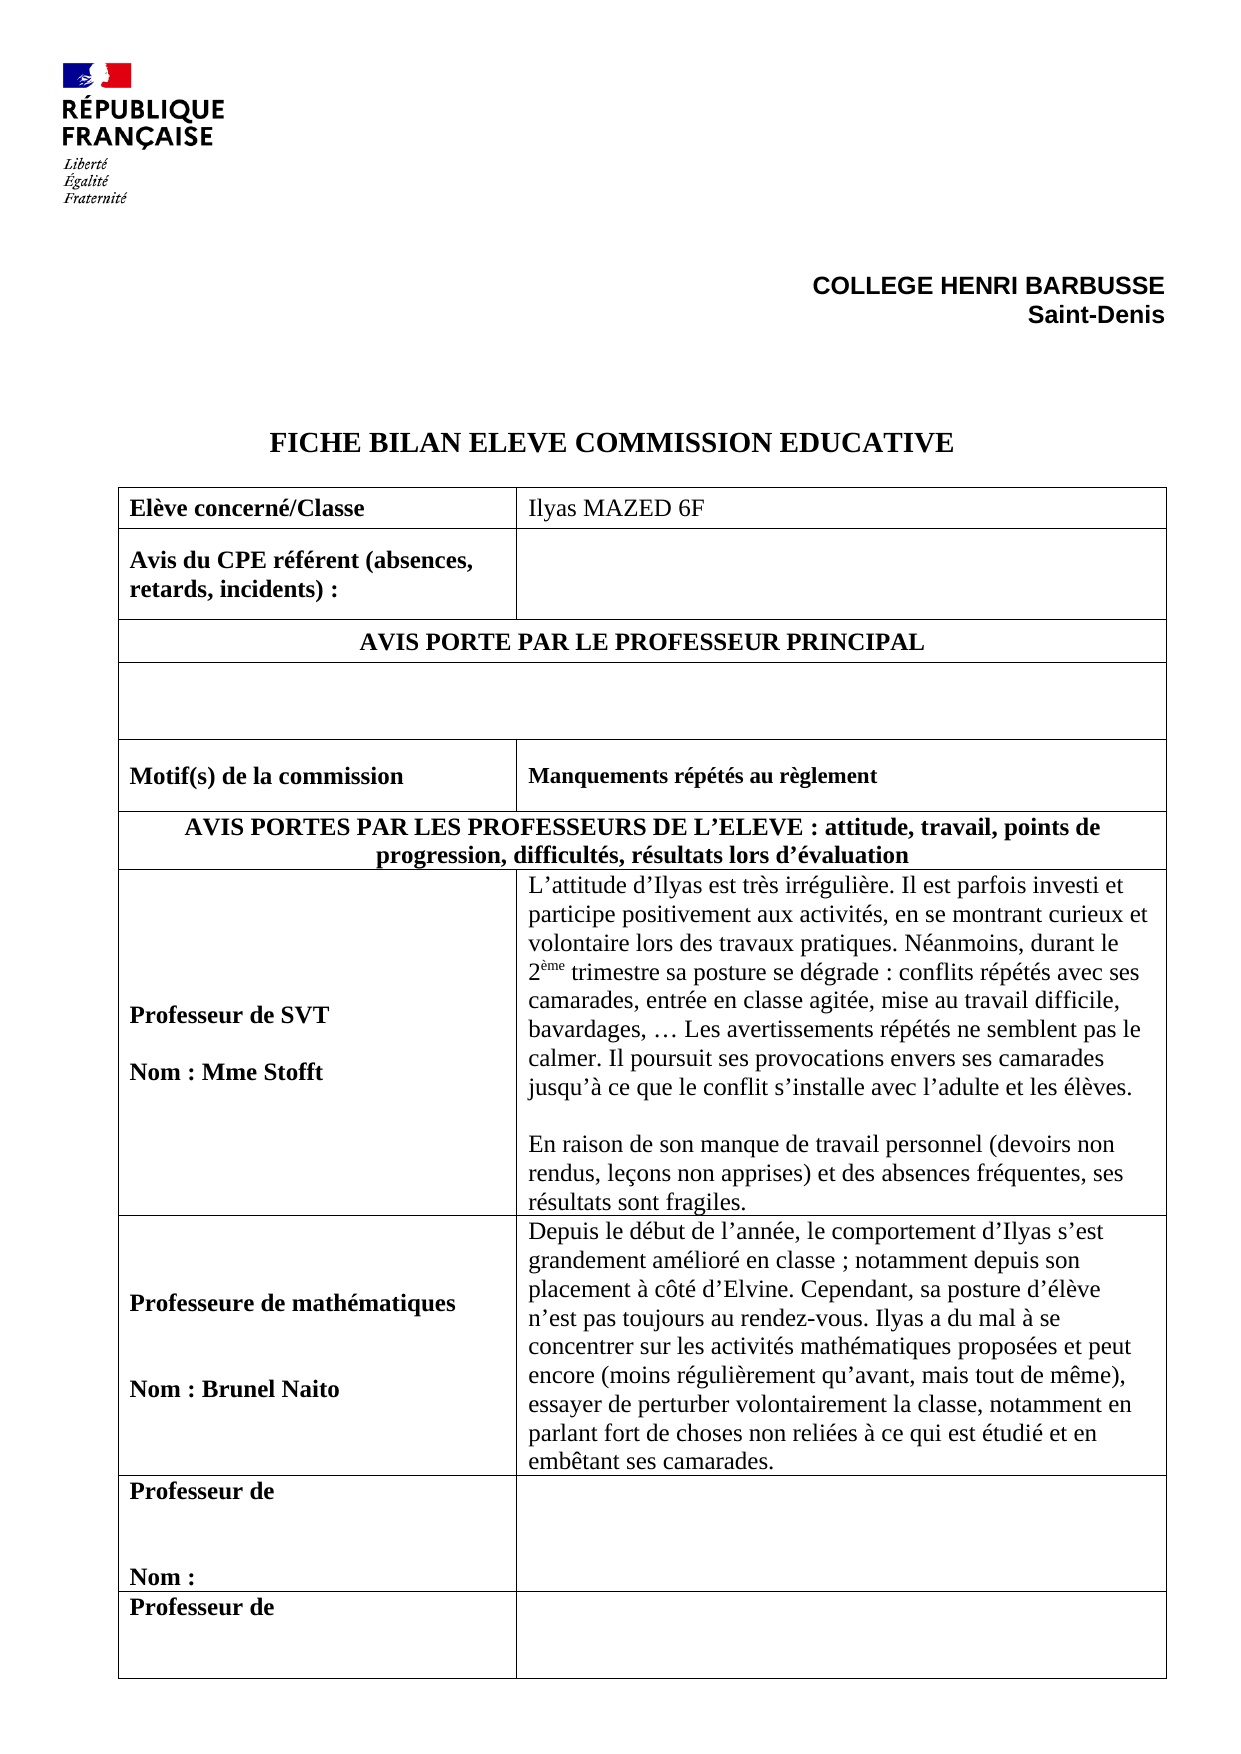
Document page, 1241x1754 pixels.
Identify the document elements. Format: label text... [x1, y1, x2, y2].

table_cell [517, 1476, 1166, 1591]
table_cell [517, 1592, 1166, 1678]
text FICHE BILAN ELEVE COMMISSION EDUCATIVE [59, 425, 1165, 458]
table_cell [119, 663, 1166, 739]
table_header Ilyas MAZED 6F [517, 488, 1166, 528]
table_cell AVIS PORTES PAR LES PROFESSEURS DE L’ELEVE : attitude, travail, points de progression, difficultés, résultats lors d’évaluation [119, 812, 1166, 869]
table_header Elève concerné/Classe [119, 488, 516, 528]
table_cell Professeure de mathématiques Nom : Brunel Naito [119, 1216, 516, 1475]
table_cell Professeur de [119, 1592, 516, 1678]
table_cell Motif(s) de la commission [119, 740, 516, 811]
table_cell Professeur de Nom : [119, 1476, 516, 1591]
text COLLEGE HENRI BARBUSSE Saint-Denis [59, 271, 1165, 328]
picture [38, 38, 335, 281]
table_cell [517, 529, 1166, 619]
table_cell Professeur de SVT Nom : Mme Stofft [119, 870, 516, 1215]
table_cell AVIS PORTE PAR LE PROFESSEUR PRINCIPAL [119, 620, 1166, 662]
table_cell Avis du CPE référent (absences, retards, incidents) : [119, 529, 516, 619]
table_cell Depuis le début de l’année, le comportement d’Ilyas s’est grandement amélioré en classe ; notamment depuis son placement à côté d’Elvine. Cependant, sa posture d’élève n’est pas toujours au rendez-vous. Ilyas a du mal à se concentrer sur les activités mathématiques proposées et peut encore (moins régulièrement qu’avant, mais tout de même), essayer de perturber volontairement la classe, notamment en parlant fort de choses non reliées à ce qui est étudié et en embêtant ses camarades. [517, 1216, 1166, 1475]
table_cell L’attitude d’Ilyas est très irrégulière. Il est parfois investi et participe positivement aux activités, en se montrant curieux et volontaire lors des travaux pratiques. Néanmoins, durant le 2ème trimestre sa posture se dégrade : conflits répétés avec ses camarades, entrée en classe agitée, mise au travail difficile, bavardages, … Les avertissements répétés ne semblent pas le calmer. Il poursuit ses provocations envers ses camarades jusqu’à ce que le conflit s’installe avec l’adulte et les élèves. En raison de son manque de travail personnel (devoirs non rendus, leçons non apprises) et des absences fréquentes, ses résultats sont fragiles. [517, 870, 1166, 1215]
table_cell Manquements répétés au règlement [517, 740, 1166, 811]
